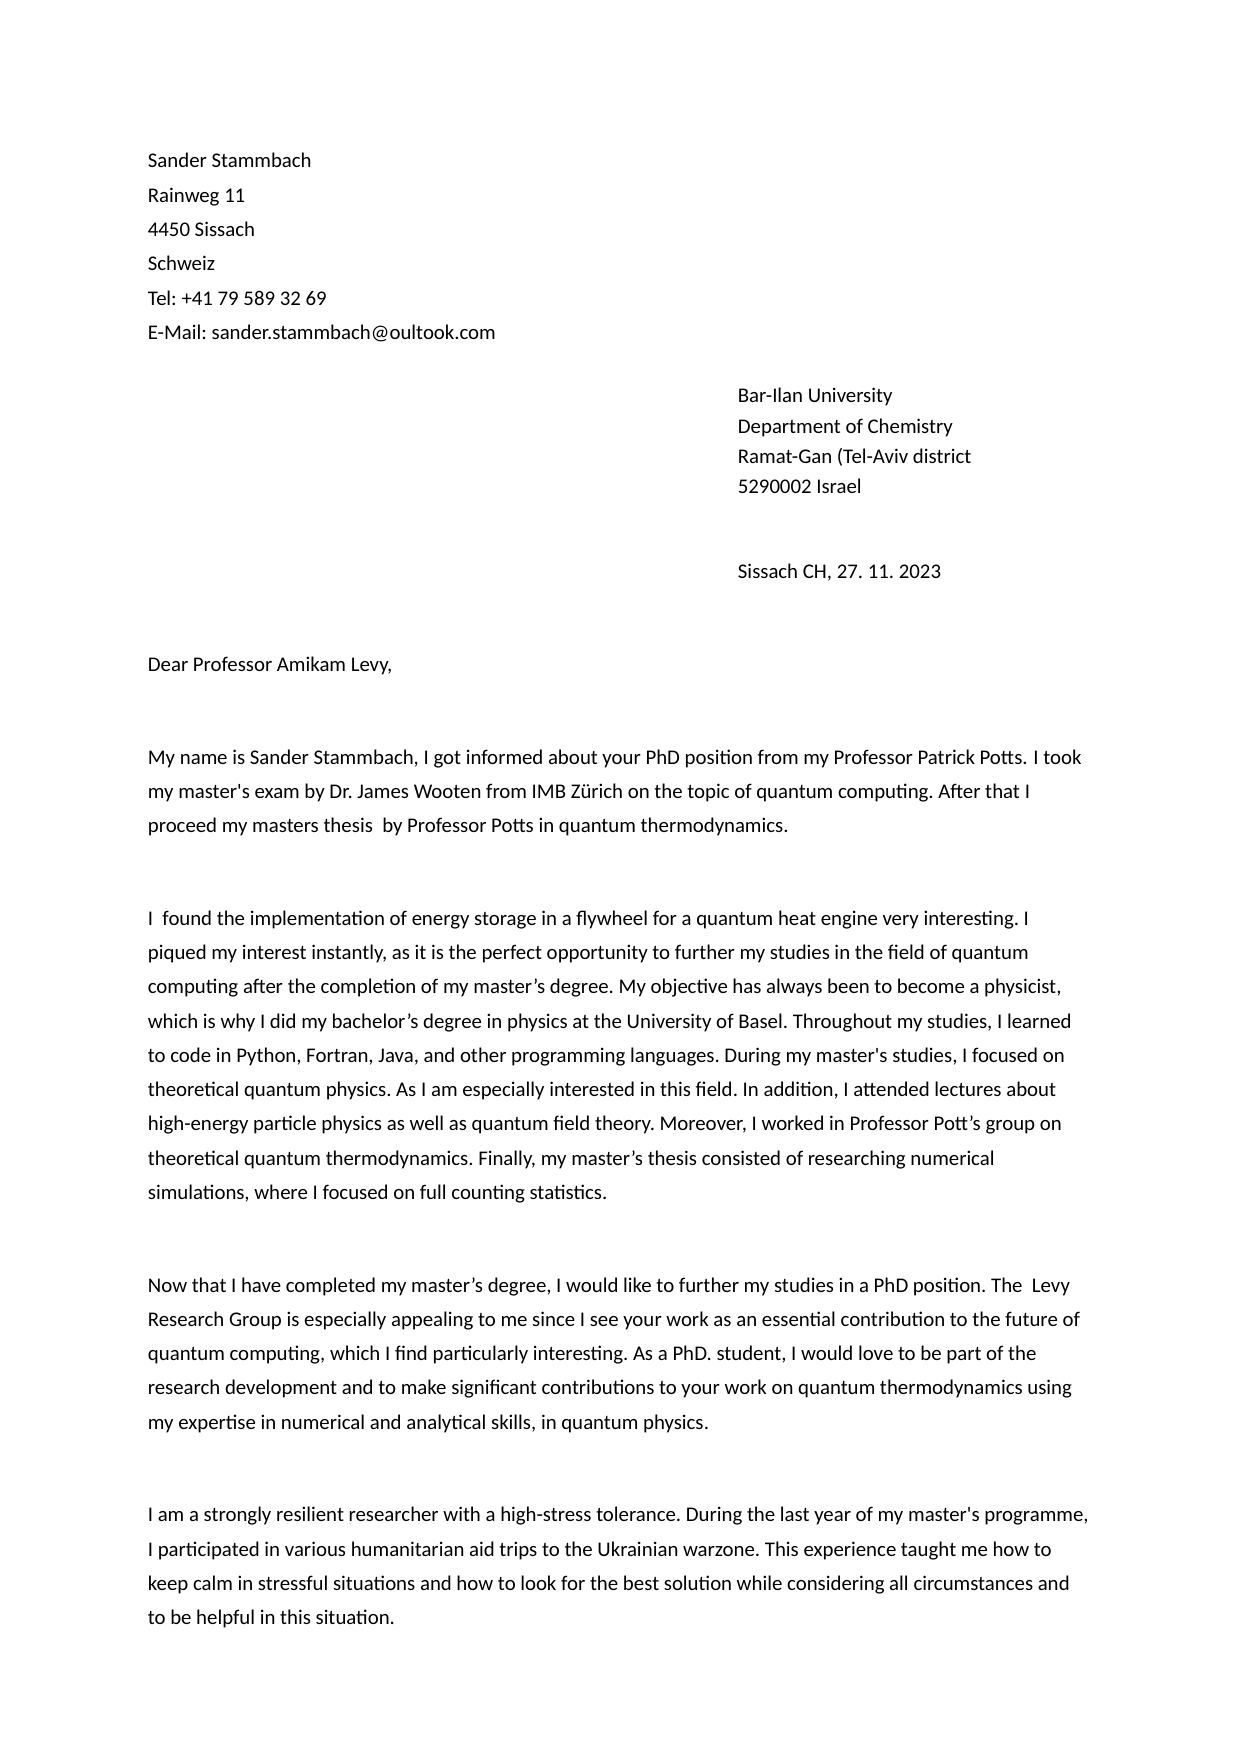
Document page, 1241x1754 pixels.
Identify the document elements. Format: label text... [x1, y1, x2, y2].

text I am a strongly resilient researcher with a high-stress tolerance. During the last year of my master's programme, I participated in various humanitarian aid trips to the Ukrainian warzone. This experience taught me how to keep calm in stressful situations and how to look for the best solution while considering all circumstances and to be helpful in this situation. [148, 1501, 1093, 1630]
text Sander Stammbach Rainweg 11 [148, 148, 1093, 207]
text I found the implementation of energy storage in a flywheel for a quantum heat engine very interesting. I piqued my interest instantly, as it is the perfect opportunity to further my studies in the field of quantum computing after the completion of my master’s degree. My objective has always been to become a physicist, which is why I did my bachelor’s degree in physics at the University of Basel. Throughout my studies, I learned to code in Python, Fortran, Java, and other programming languages. During my master's studies, I focused on theoretical quantum physics. As I am especially interested in this field. In addition, I attended lectures about high-energy particle physics as well as quantum field theory. Moreover, I worked in Professor Pott’s group on theoretical quantum thermodynamics. Finally, my master’s thesis consisted of researching numerical simulations, where I focused on full counting statistics. [148, 905, 1093, 1204]
text Department of Chemistry [664, 413, 1093, 438]
text Now that I have completed my master’s degree, I would like to further my studies in a PhD position. The Levy Research Group is especially appealing to me since I see your work as an essential contribution to the future of quantum computing, which I find particularly interesting. As a PhD. student, I would love to be part of the research development and to make significant contributions to your work on quantum thermodynamics using my expertise in numerical and analytical skills, in quantum physics. [148, 1272, 1093, 1434]
text Bar-Ilan University [664, 382, 1093, 408]
text Schweiz Tel: +41 79 589 32 69 [148, 250, 1093, 310]
text Ramat-Gan (Tel-Aviv district [664, 443, 1093, 469]
text Dear Professor Amikam Levy, [148, 651, 1093, 677]
text E-Mail: sander.stammbach@oultook.com [148, 319, 1093, 344]
text 4450 Sissach [148, 216, 1093, 242]
text 5290002 Israel [664, 474, 1093, 499]
text Sissach CH, 27. 11. 2023 [664, 559, 1093, 584]
text My name is Sander Stammbach, I got informed about your PhD position from my Professor Patrick Potts. I took my master's exam by Dr. James Wooten from IMB Zürich on the topic of quantum computing. After that I proceed my masters thesis by Professor Potts in quantum thermodynamics. [148, 744, 1093, 838]
